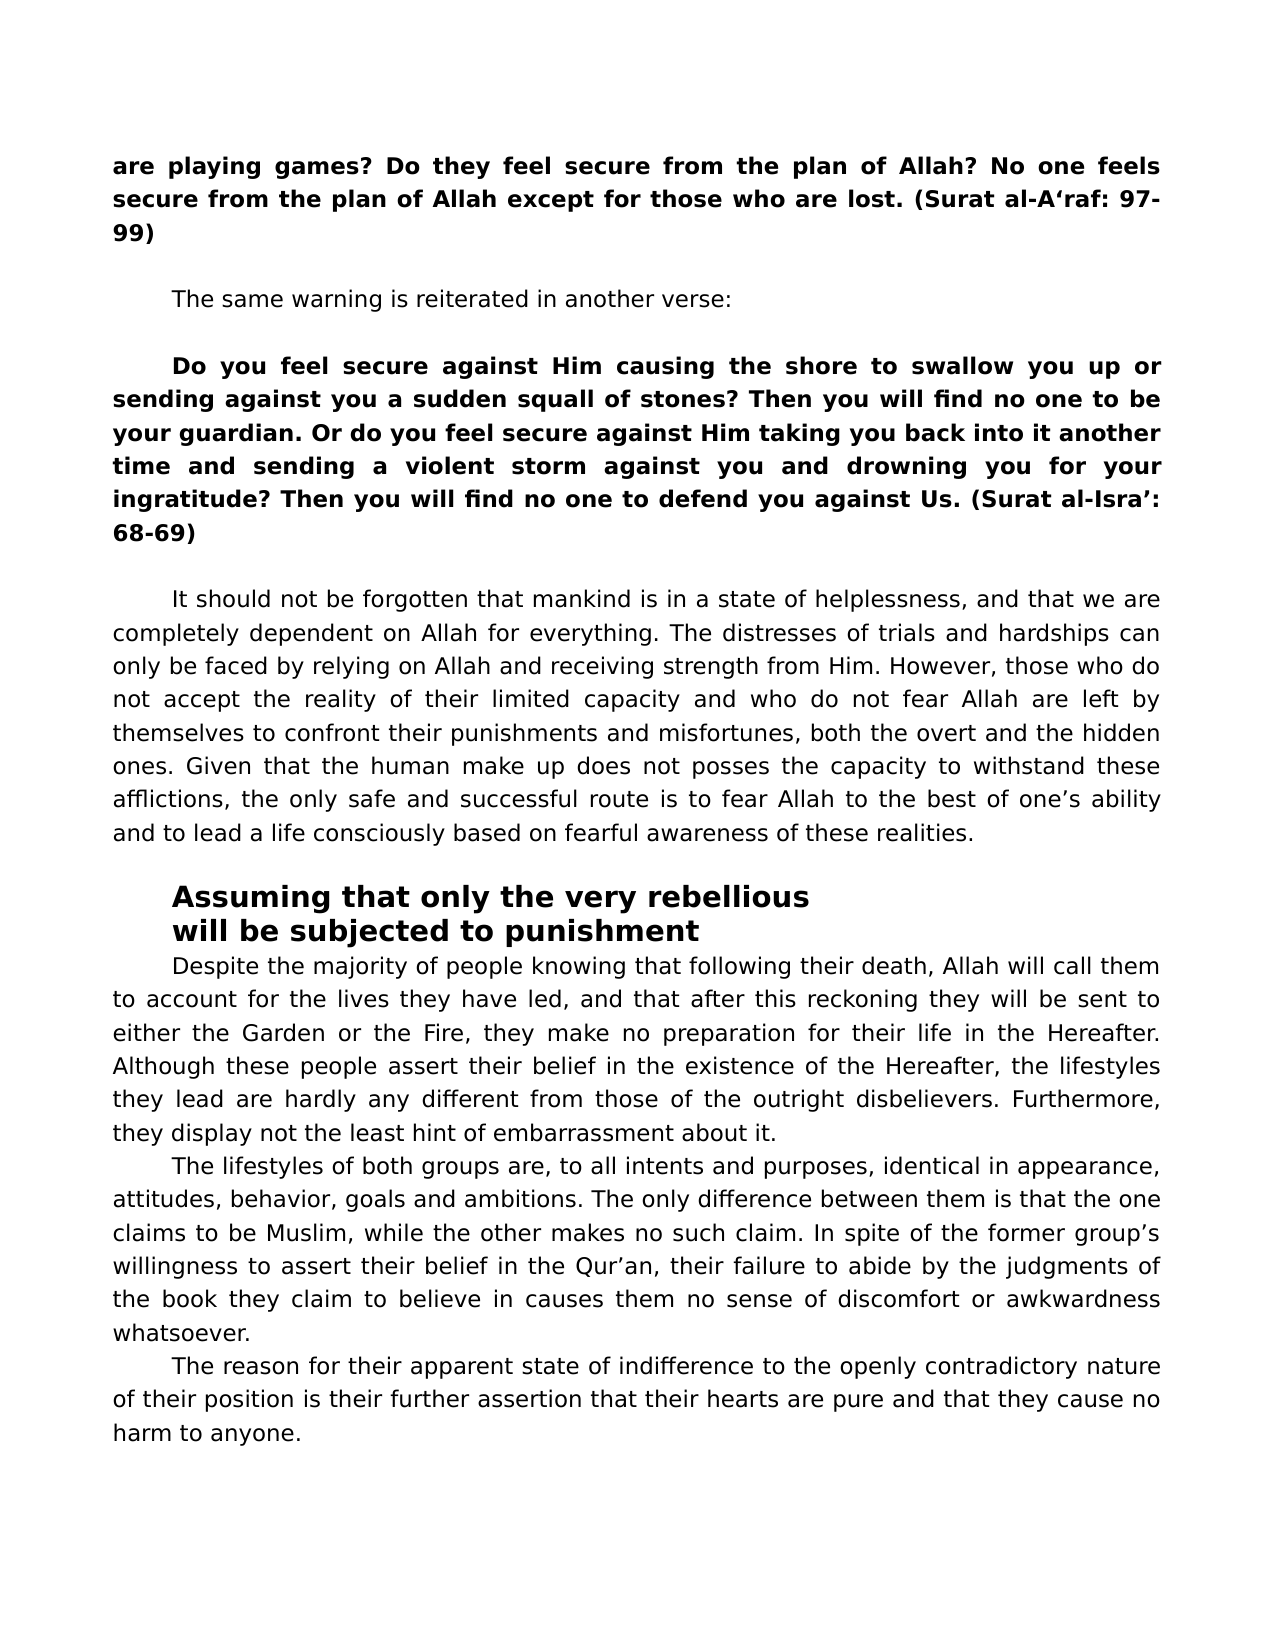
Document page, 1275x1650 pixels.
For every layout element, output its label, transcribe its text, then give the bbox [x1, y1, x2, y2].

text Do you feel secure against Him causing the shore to swallow you up or sending against you a sudden squall of stones? Then you will find no one to be your guardian. Or do you feel secure against Him taking you back into it another time and sending a violent storm against you and drowning you for your ingratitude? Then you will find no one to defend you against Us. (Surat al-Isra’: 68-69) [112, 348, 1162, 548]
text Assuming that only the very rebellious [112, 881, 1162, 914]
text will be subjected to punishment [112, 914, 1162, 948]
text The reason for their apparent state of indifference to the openly contradictory nature of their position is their further assertion that their hearts are pure and that they cause no harm to anyone. [112, 1348, 1162, 1448]
text The same warning is reiterated in another verse: [112, 281, 1162, 314]
text The lifestyles of both groups are, to all intents and purposes, identical in appearance, attitudes, behavior, goals and ambitions. The only difference between them is that the one claims to be Muslim, while the other makes no such claim. In spite of the former group’s willingness to assert their belief in the Qur’an, their failure to abide by the judgments of the book they claim to believe in causes them no sense of discomfort or awkwardness whatsoever. [112, 1148, 1162, 1348]
text Despite the majority of people knowing that following their death, Allah will call them to account for the lives they have led, and that after this reckoning they will be sent to either the Garden or the Fire, they make no preparation for their life in the Hereafter. Although these people assert their belief in the existence of the Hereafter, the lifestyles they lead are hardly any different from those of the outright disbelievers. Furthermore, they display not the least hint of embarrassment about it. [112, 948, 1162, 1148]
text It should not be forgotten that mankind is in a state of helplessness, and that we are completely dependent on Allah for everything. The distresses of trials and hardships can only be faced by relying on Allah and receiving strength from Him. However, those who do not accept the reality of their limited capacity and who do not fear Allah are left by themselves to confront their punishments and misfortunes, both the overt and the hidden ones. Given that the human make up does not posses the capacity to withstand these afflictions, the only safe and successful route is to fear Allah to the best of one’s ability and to lead a life consciously based on fearful awareness of these realities. [112, 581, 1162, 848]
text are playing games? Do they feel secure from the plan of Allah? No one feels secure from the plan of Allah except for those who are lost. (Surat al-A‘raf: 97-99) [112, 148, 1162, 248]
